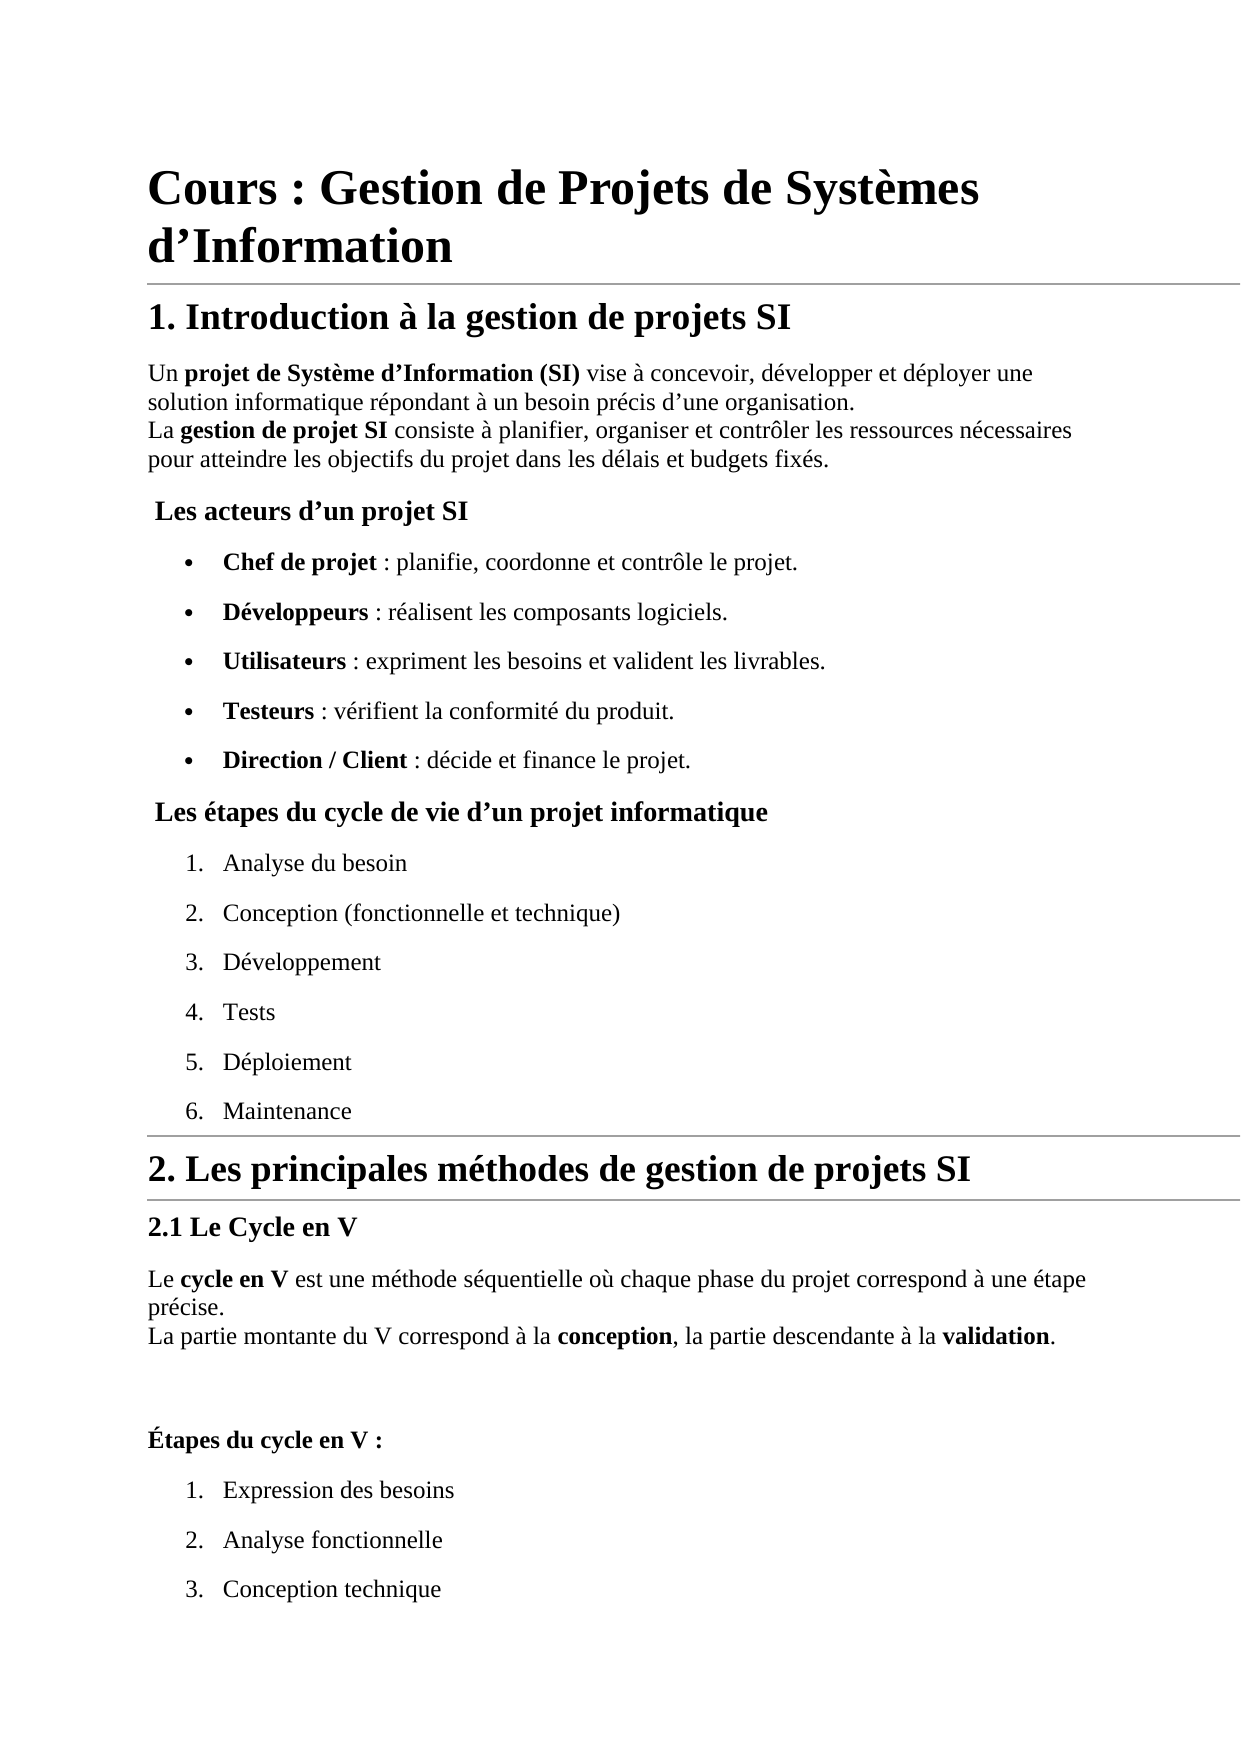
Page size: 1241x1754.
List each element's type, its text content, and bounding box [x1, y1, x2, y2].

text Le cycle en V est une méthode séquentielle où chaque phase du projet correspond à une étape précise. La partie montante du V correspond à la conception, la partie descendante à la validation. [148, 1264, 1093, 1350]
list Développement [185, 947, 1093, 976]
list Développeurs : réalisent les composants logiciels. [185, 597, 1093, 626]
list Conception (fonctionnelle et technique) [185, 898, 1093, 927]
list Analyse fonctionnelle [185, 1525, 1093, 1553]
subtitle Les étapes du cycle de vie d’un projet informatique [148, 795, 1093, 827]
list Tests [185, 997, 1093, 1026]
list Expression des besoins [185, 1475, 1093, 1504]
list Analyse du besoin [185, 848, 1093, 877]
list Maintenance [185, 1096, 1093, 1125]
subtitle Les acteurs d’un projet SI [148, 494, 1093, 526]
list Testeurs : vérifient la conformité du produit. [185, 696, 1093, 725]
list Direction / Client : décide et finance le projet. [185, 746, 1093, 774]
list Chef de projet : planifie, coordonne et contrôle le projet. [185, 547, 1093, 576]
text Étapes du cycle en V : [148, 1426, 1093, 1454]
list Conception technique [185, 1574, 1093, 1603]
list Utilisateurs : expriment les besoins et valident les livrables. [185, 646, 1093, 675]
subtitle 2. Les principales méthodes de gestion de projets SI [148, 1146, 1093, 1189]
text Un projet de Système d’Information (SI) vise à concevoir, développer et déployer une solution informatique répondant à un besoin précis d’une organisation. La gestion de projet SI consiste à planifier, organiser et contrôler les ressources nécessaires pour atteindre les objectifs du projet dans les délais et budgets fixés. [148, 358, 1093, 473]
subtitle 1. Introduction à la gestion de projets SI [148, 294, 1093, 337]
list Déploiement [185, 1047, 1093, 1075]
subtitle 2.1 Le Cycle en V [148, 1210, 1093, 1243]
subtitle Cours : Gestion de Projets de Systèmes d’Information [148, 158, 1093, 273]
